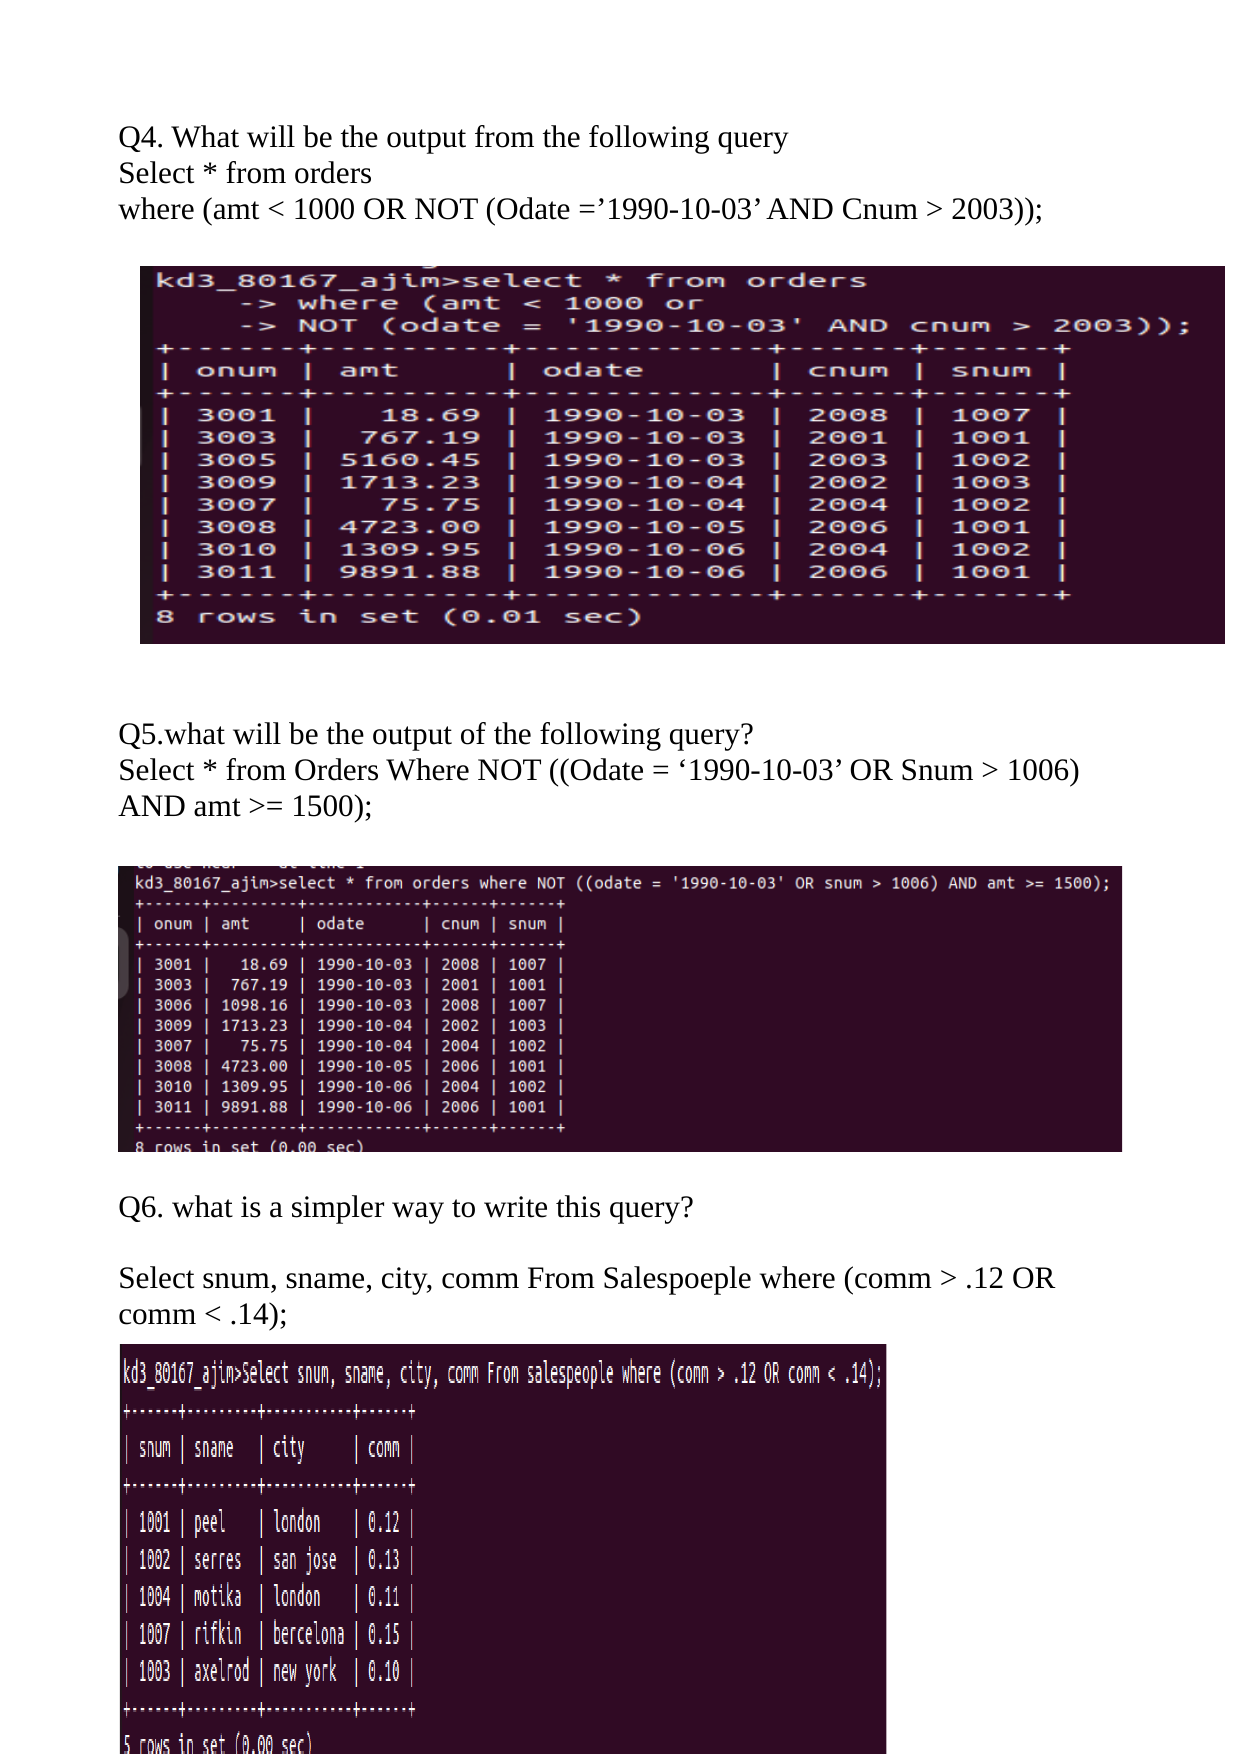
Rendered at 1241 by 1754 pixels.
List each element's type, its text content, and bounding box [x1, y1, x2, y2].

picture [119, 1344, 887, 1754]
text where (amt < 1000 OR NOT (Odate =’1990-10-03’ AND Cnum > 2003)); [118, 190, 1122, 226]
text Select * from orders [118, 154, 1122, 190]
text Q6. what is a simpler way to write this query? [118, 1188, 1122, 1224]
text Select snum, sname, city, comm From Salespoeple where (comm > .12 OR comm < .14); [118, 1260, 1122, 1332]
text Q4. What will be the output from the following query [118, 118, 1122, 154]
text Select * from Orders Where NOT ((Odate = ‘1990-10-03’ OR Snum > 1006) AND amt >= 1500); [118, 751, 1122, 823]
picture [140, 266, 1225, 644]
text Q5.what will be the output of the following query? [118, 715, 1122, 751]
picture [118, 866, 1123, 1152]
